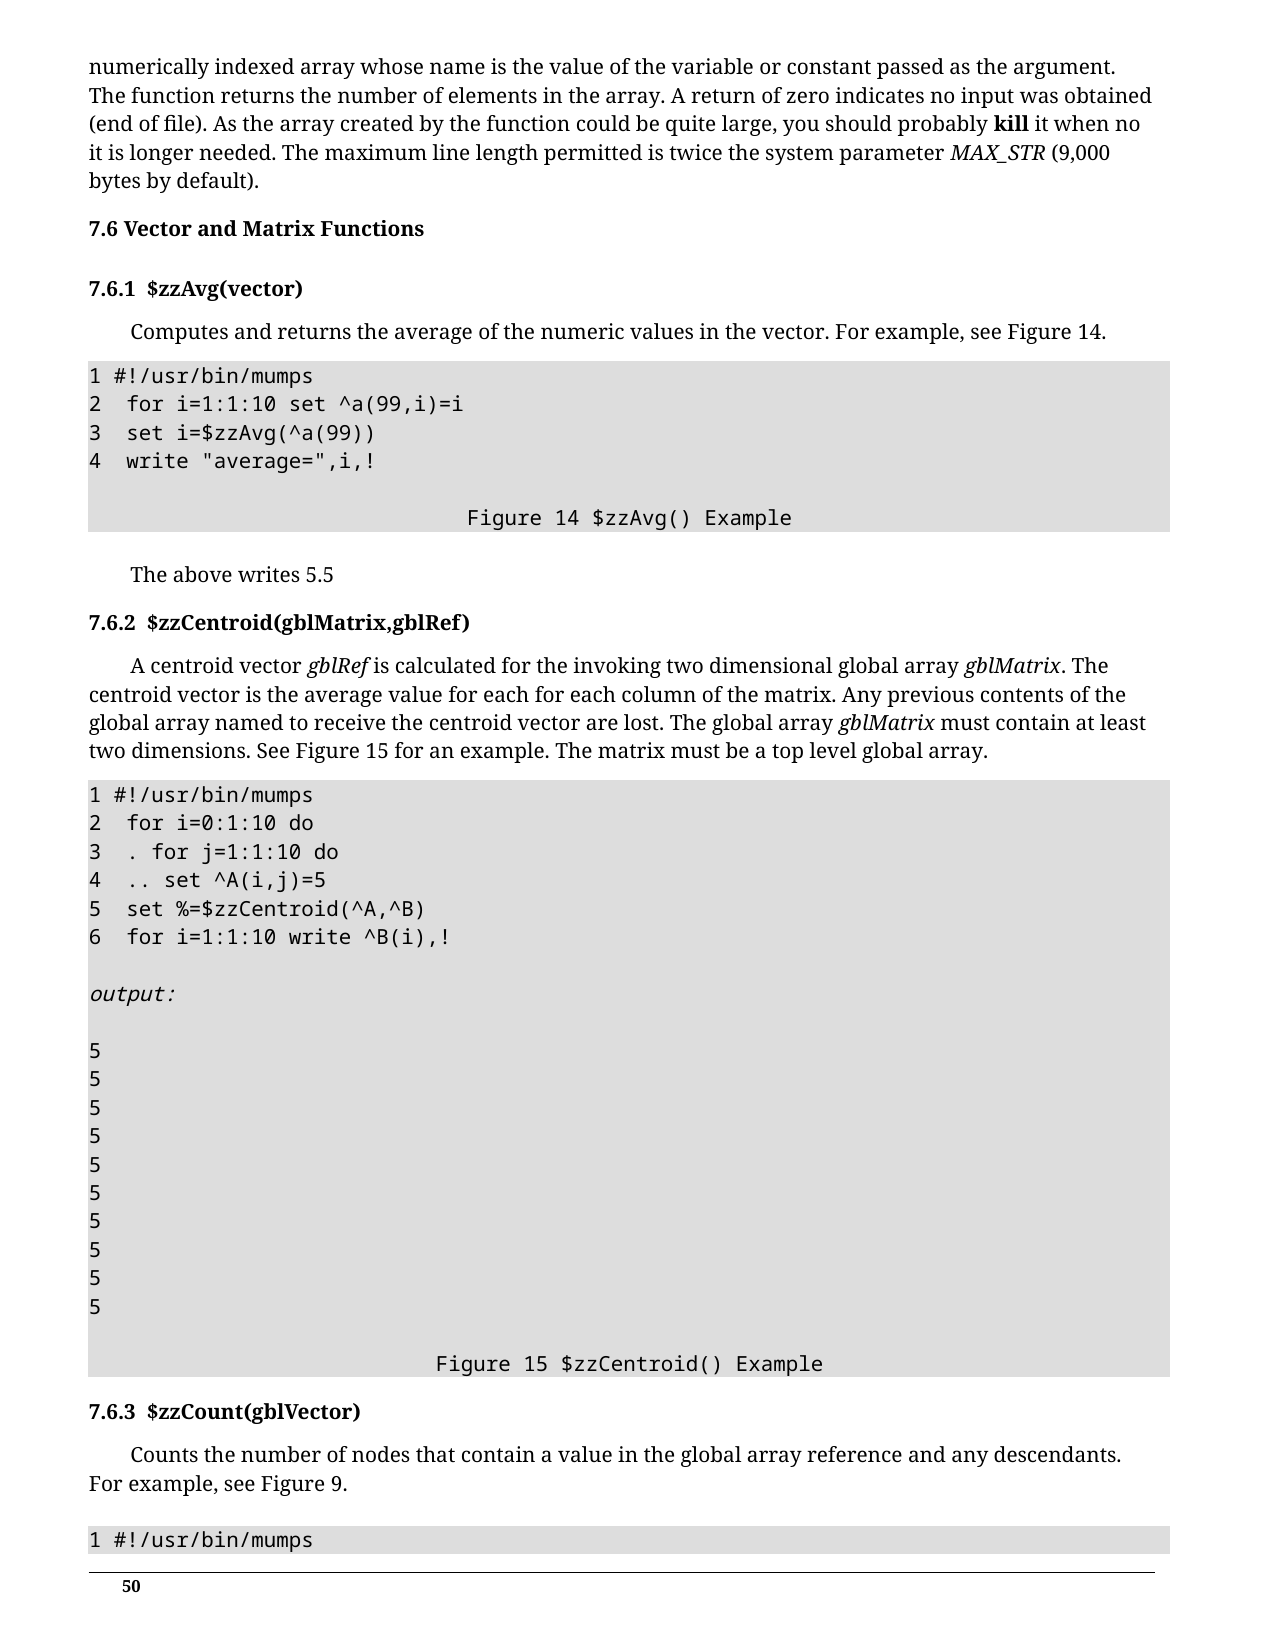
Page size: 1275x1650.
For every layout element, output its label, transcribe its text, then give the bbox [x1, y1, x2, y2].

list for i=1:1:10 write ^B(i),! [88, 922, 1170, 951]
list write "average=",i,! [88, 446, 1170, 475]
text Figure 14 $zzAvg() Example [88, 503, 1170, 532]
text 5 [88, 1064, 1170, 1093]
text A centroid vector gblRef is calculated for the invoking two dimensional global array gblMatrix. The centroid vector is the average value for each for each column of the matrix. Any previous contents of the global array named to receive the centroid vector are lost. The global array gblMatrix must contain at least two dimensions. See Figure 15 for an example. The matrix must be a top level global array. [88, 651, 1170, 765]
subtitle $zzCount(gblVector) [88, 1397, 1170, 1425]
text 5 [88, 1292, 1170, 1320]
text The above writes 5.5 [88, 560, 1155, 588]
text 5 [88, 1207, 1170, 1235]
list . for j=1:1:10 do [88, 837, 1170, 865]
list for i=1:1:10 set ^a(99,i)=i [88, 389, 1170, 418]
list for i=0:1:10 do [88, 808, 1170, 837]
list .. set ^A(i,j)=5 [88, 865, 1170, 894]
text 5 [88, 1263, 1170, 1292]
text Counts the number of nodes that contain a value in the global array reference and any descendants. For example, see Figure 9. [88, 1440, 1155, 1497]
text 5 [88, 1093, 1170, 1121]
text output: [88, 979, 1170, 1008]
text Figure 15 $zzCentroid() Example [88, 1349, 1170, 1377]
list set i=$zzAvg(^a(99)) [88, 418, 1170, 446]
subtitle $zzCentroid(gblMatrix,gblRef) [88, 608, 1170, 636]
list set %=$zzCentroid(^A,^B) [88, 894, 1170, 922]
subtitle Vector and Matrix Functions [88, 214, 1170, 243]
text numerically indexed array whose name is the value of the variable or constant passed as the argument. The function returns the number of elements in the array. A return of zero indicates no input was obtained (end of file). As the array created by the function could be quite large, you should probably kill it when no it is longer needed. The maximum line length permitted is twice the system parameter MAX_STR (9,000 bytes by default). [88, 52, 1155, 195]
text 5 [88, 1235, 1170, 1263]
list #!/usr/bin/mumps [88, 780, 1170, 808]
text 5 [88, 1121, 1170, 1150]
list #!/usr/bin/mumps [88, 1526, 1170, 1554]
text Computes and returns the average of the numeric values in the vector. For example, see Figure 14. [88, 317, 1170, 346]
text 5 [88, 1150, 1170, 1178]
text 5 [88, 1178, 1170, 1207]
text 5 [88, 1036, 1170, 1064]
list #!/usr/bin/mumps [88, 361, 1170, 389]
subtitle $zzAvg(vector) [88, 274, 1170, 302]
